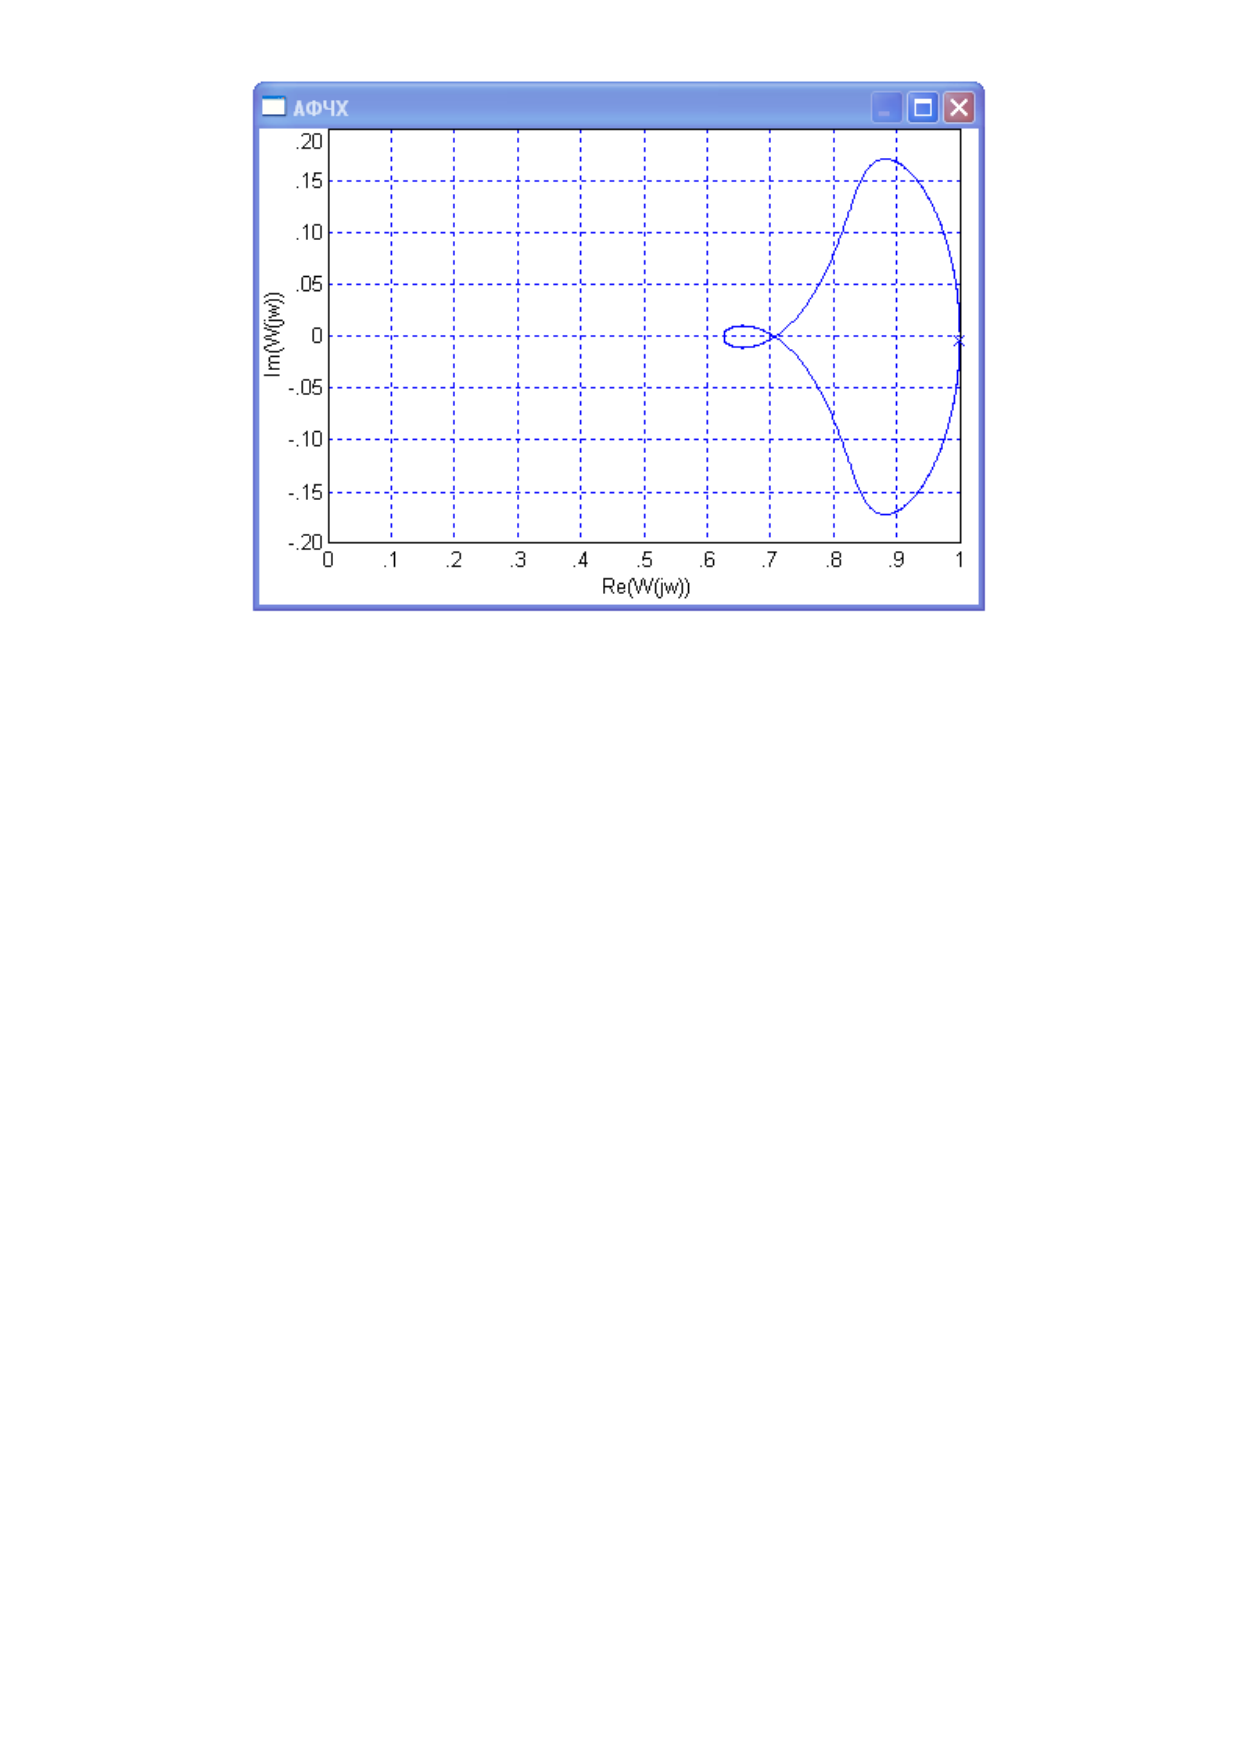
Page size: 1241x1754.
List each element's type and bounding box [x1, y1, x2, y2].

picture [247, 75, 993, 619]
